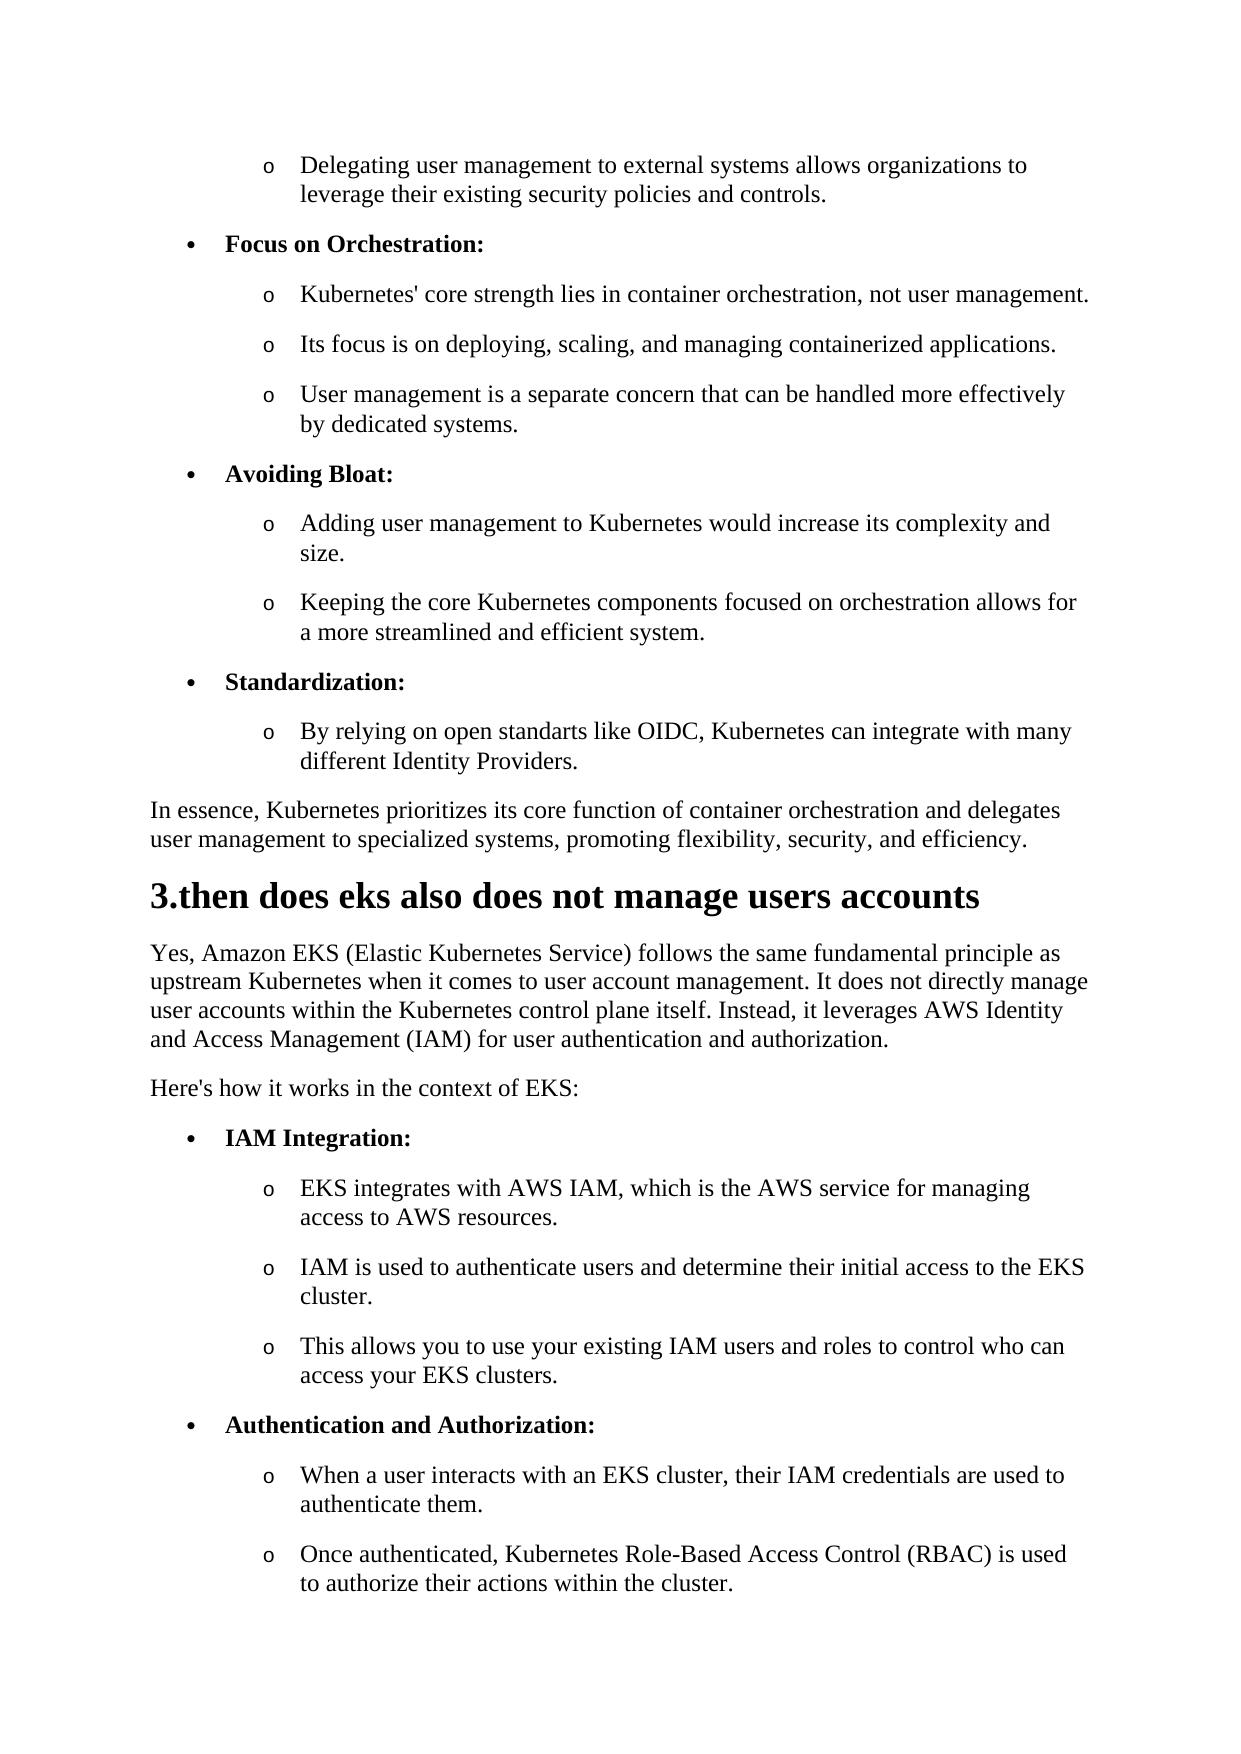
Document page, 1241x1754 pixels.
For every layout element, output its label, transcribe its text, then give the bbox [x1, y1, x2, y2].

list EKS integrates with AWS IAM, which is the AWS service for managing access to AWS resources. [262, 1173, 1090, 1231]
list By relying on open standarts like OIDC, Kubernetes can integrate with many different Identity Providers. [262, 716, 1090, 774]
list Authentication and Authorization: [187, 1410, 1090, 1439]
text In essence, Kubernetes prioritizes its core function of container orchestration and delegates user management to specialized systems, promoting flexibility, security, and efficiency. [150, 795, 1090, 853]
text 3.then does eks also does not manage users accounts [150, 874, 1090, 917]
list Focus on Orchestration: [187, 229, 1090, 258]
text Here's how it works in the context of EKS: [150, 1073, 1090, 1102]
list Avoiding Bloat: [187, 459, 1090, 487]
list Kubernetes' core strength lies in container orchestration, not user management. [262, 279, 1090, 308]
list Its focus is on deploying, scaling, and managing containerized applications. [262, 329, 1090, 359]
list When a user interacts with an EKS cluster, their IAM credentials are used to authenticate them. [262, 1460, 1090, 1518]
text Yes, Amazon EKS (Elastic Kubernetes Service) follows the same fundamental principle as upstream Kubernetes when it comes to user account management. It does not directly manage user accounts within the Kubernetes control plane itself. Instead, it leverages AWS Identity and Access Management (IAM) for user authentication and authorization. [150, 938, 1090, 1053]
list This allows you to use your existing IAM users and roles to control who can access your EKS clusters. [262, 1331, 1090, 1389]
list Standardization: [187, 667, 1090, 695]
list Adding user management to Kubernetes would increase its complexity and size. [262, 508, 1090, 567]
list Once authenticated, Kubernetes Role-Based Access Control (RBAC) is used to authorize their actions within the cluster. [262, 1539, 1090, 1597]
list IAM Integration: [187, 1123, 1090, 1152]
list IAM is used to authenticate users and determine their initial access to the EKS cluster. [262, 1252, 1090, 1310]
list Delegating user management to external systems allows organizations to leverage their existing security policies and controls. [262, 150, 1090, 208]
list User management is a separate concern that can be handled more effectively by dedicated systems. [262, 379, 1090, 438]
list Keeping the core Kubernetes components focused on orchestration allows for a more streamlined and efficient system. [262, 587, 1090, 646]
